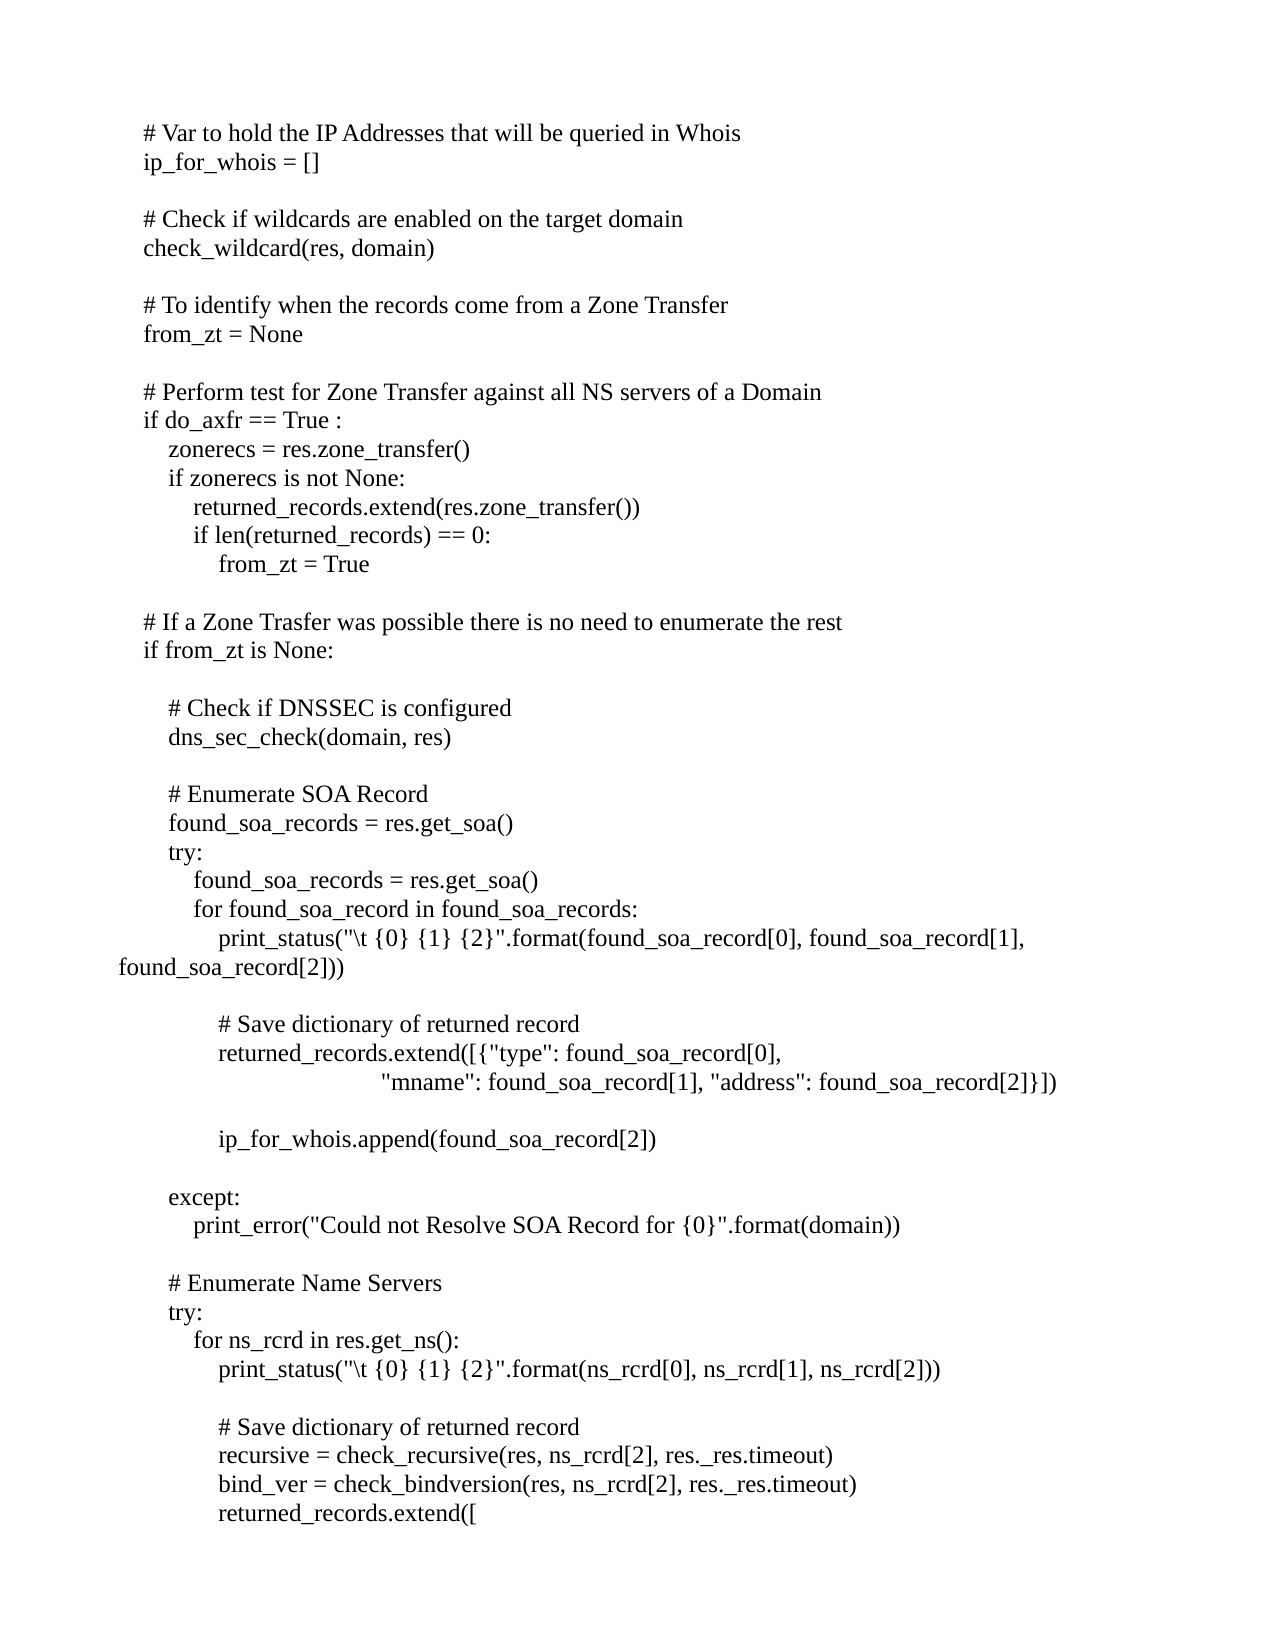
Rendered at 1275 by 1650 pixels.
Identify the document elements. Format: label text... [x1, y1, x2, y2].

text for found_soa_record in found_soa_records: [118, 894, 1157, 923]
text ip_for_whois.append(found_soa_record[2]) [118, 1124, 1157, 1153]
text try: [118, 837, 1157, 866]
text found_soa_records = res.get_soa() [118, 808, 1157, 837]
text print_status("\t {0} {1} {2}".format(ns_rcrd[0], ns_rcrd[1], ns_rcrd[2])) [118, 1354, 1157, 1383]
text except: [118, 1182, 1157, 1211]
text returned_records.extend([{"type": found_soa_record[0], [118, 1038, 1157, 1067]
text # Check if wildcards are enabled on the target domain [118, 204, 1157, 233]
text # Enumerate SOA Record [118, 779, 1157, 808]
text from_zt = True [118, 549, 1157, 578]
text print_status("\t {0} {1} {2}".format(found_soa_record[0], found_soa_record[1], found_soa_record[2])) [118, 923, 1157, 981]
text for ns_rcrd in res.get_ns(): [118, 1326, 1157, 1354]
text if from_zt is None: [118, 636, 1157, 664]
text # Check if DNSSEC is configured [118, 693, 1157, 722]
text found_soa_records = res.get_soa() [118, 866, 1157, 894]
text if zonerecs is not None: [118, 463, 1157, 492]
text # To identify when the records come from a Zone Transfer [118, 291, 1157, 319]
text ip_for_whois = [] [118, 147, 1157, 176]
text print_error("Could not Resolve SOA Record for {0}".format(domain)) [118, 1211, 1157, 1239]
text # Var to hold the IP Addresses that will be queried in Whois [118, 118, 1157, 147]
text recursive = check_recursive(res, ns_rcrd[2], res._res.timeout) [118, 1441, 1157, 1469]
text returned_records.extend([ [118, 1498, 1157, 1527]
text # Save dictionary of returned record [118, 1412, 1157, 1441]
text if do_axfr == True : [118, 406, 1157, 434]
text returned_records.extend(res.zone_transfer()) [118, 492, 1157, 521]
text # Save dictionary of returned record [118, 1009, 1157, 1038]
text try: [118, 1297, 1157, 1326]
text check_wildcard(res, domain) [118, 233, 1157, 262]
text dns_sec_check(domain, res) [118, 722, 1157, 751]
text "mname": found_soa_record[1], "address": found_soa_record[2]}]) [118, 1067, 1157, 1096]
text # Enumerate Name Servers [118, 1268, 1157, 1297]
text if len(returned_records) == 0: [118, 521, 1157, 549]
text # If a Zone Trasfer was possible there is no need to enumerate the rest [118, 607, 1157, 636]
text # Perform test for Zone Transfer against all NS servers of a Domain [118, 377, 1157, 406]
text from_zt = None [118, 319, 1157, 348]
text zonerecs = res.zone_transfer() [118, 434, 1157, 463]
text bind_ver = check_bindversion(res, ns_rcrd[2], res._res.timeout) [118, 1469, 1157, 1498]
